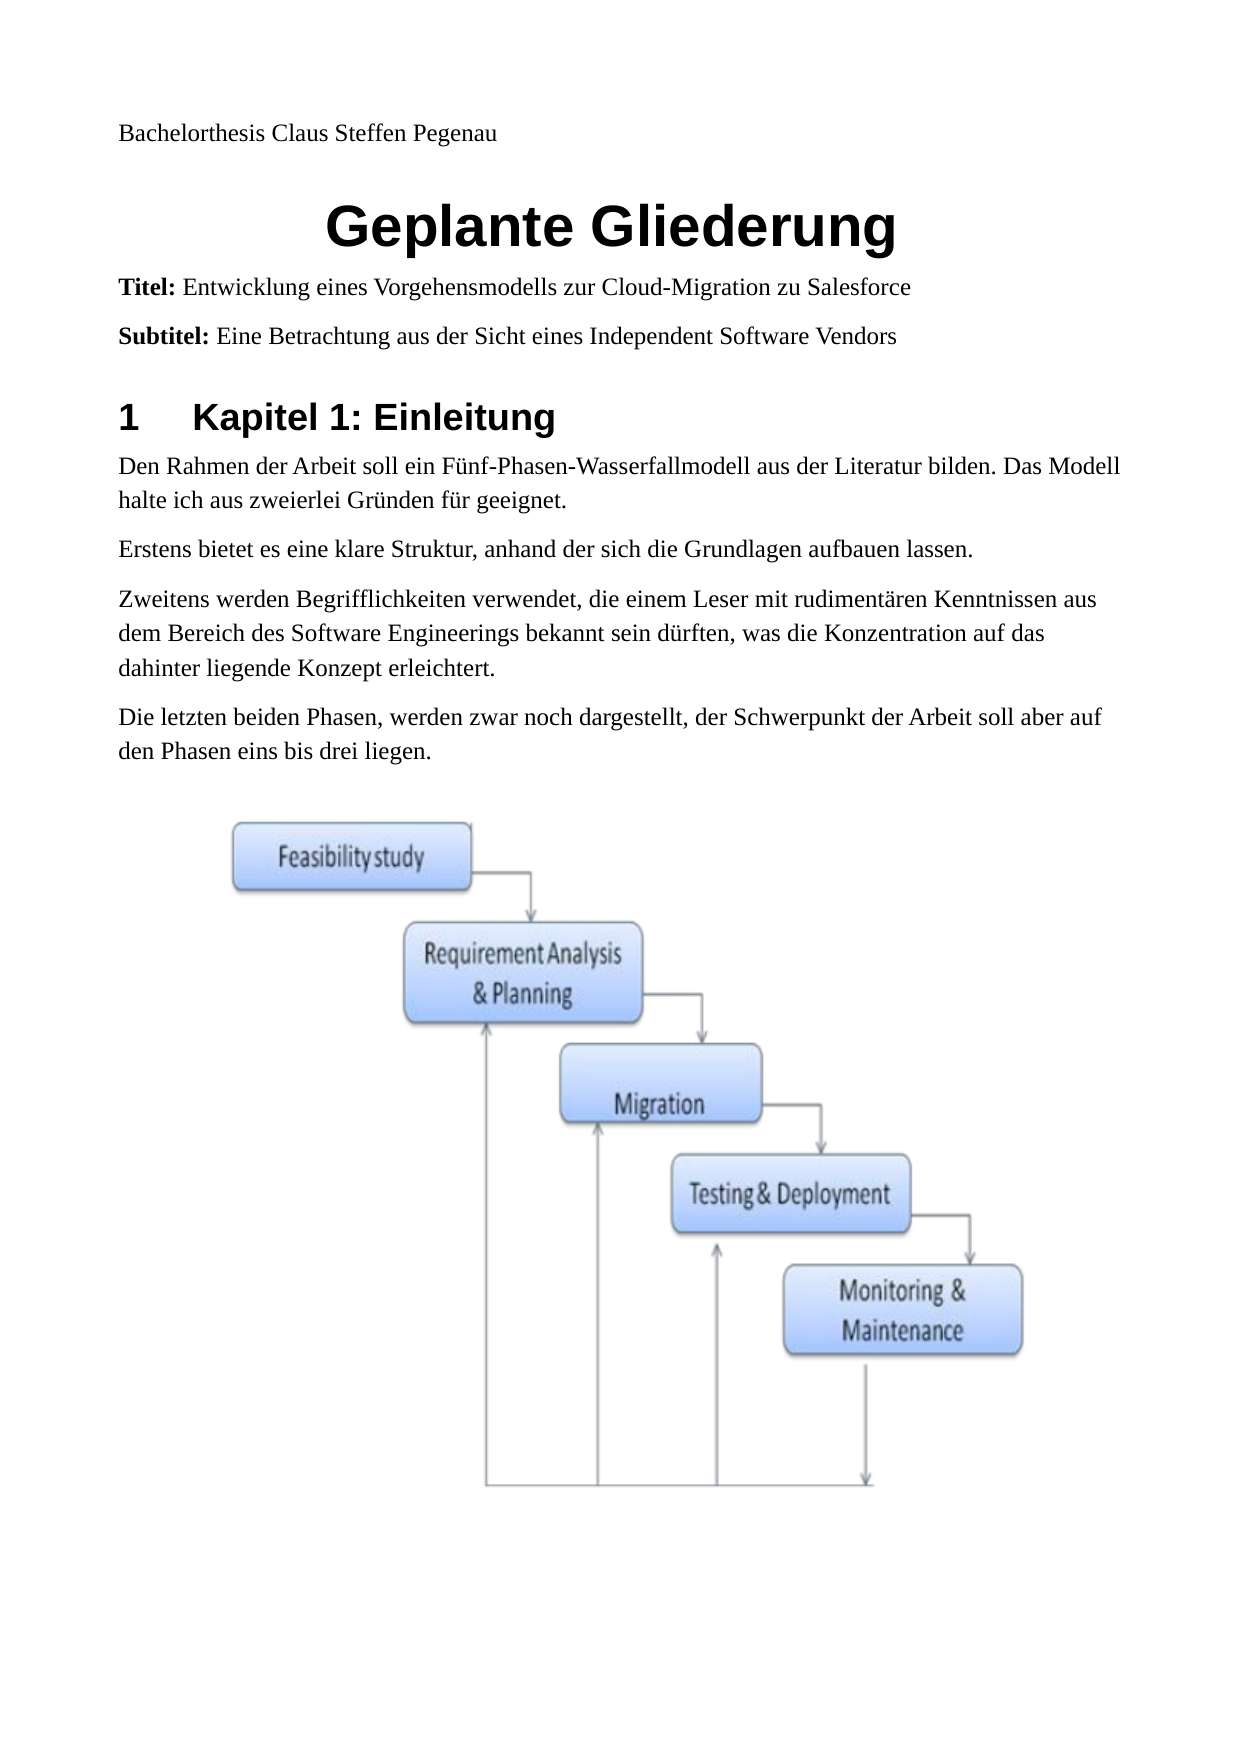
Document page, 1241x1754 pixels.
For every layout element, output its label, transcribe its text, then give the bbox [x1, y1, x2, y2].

subtitle Kapitel 1: Einleitung [118, 395, 1122, 438]
text Den Rahmen der Arbeit soll ein Fünf-Phasen-Wasserfallmodell aus der Literatur bilden. Das Modell halte ich aus zweierlei Gründen für geeignet. [118, 451, 1122, 514]
picture [222, 813, 1038, 1500]
text Titel: Entwicklung eines Vorgehensmodells zur Cloud-Migration zu Salesforce [118, 272, 1122, 301]
title Geplante Gliederung [118, 192, 1122, 259]
text Die letzten beiden Phasen, werden zwar noch dargestellt, der Schwerpunkt der Arbeit soll aber auf den Phasen eins bis drei liegen. [118, 702, 1122, 799]
text Subtitel: Eine Betrachtung aus der Sicht eines Independent Software Vendors [118, 321, 1122, 349]
text Erstens bietet es eine klare Struktur, anhand der sich die Grundlagen aufbauen lassen. [118, 534, 1122, 563]
text Bachelorthesis Claus Steffen Pegenau [118, 118, 1122, 147]
text Zweitens werden Begrifflichkeiten verwendet, die einem Leser mit rudimentären Kenntnissen aus dem Bereich des Software Engineerings bekannt sein dürften, was die Konzentration auf das dahinter liegende Konzept erleichtert. [118, 584, 1122, 681]
